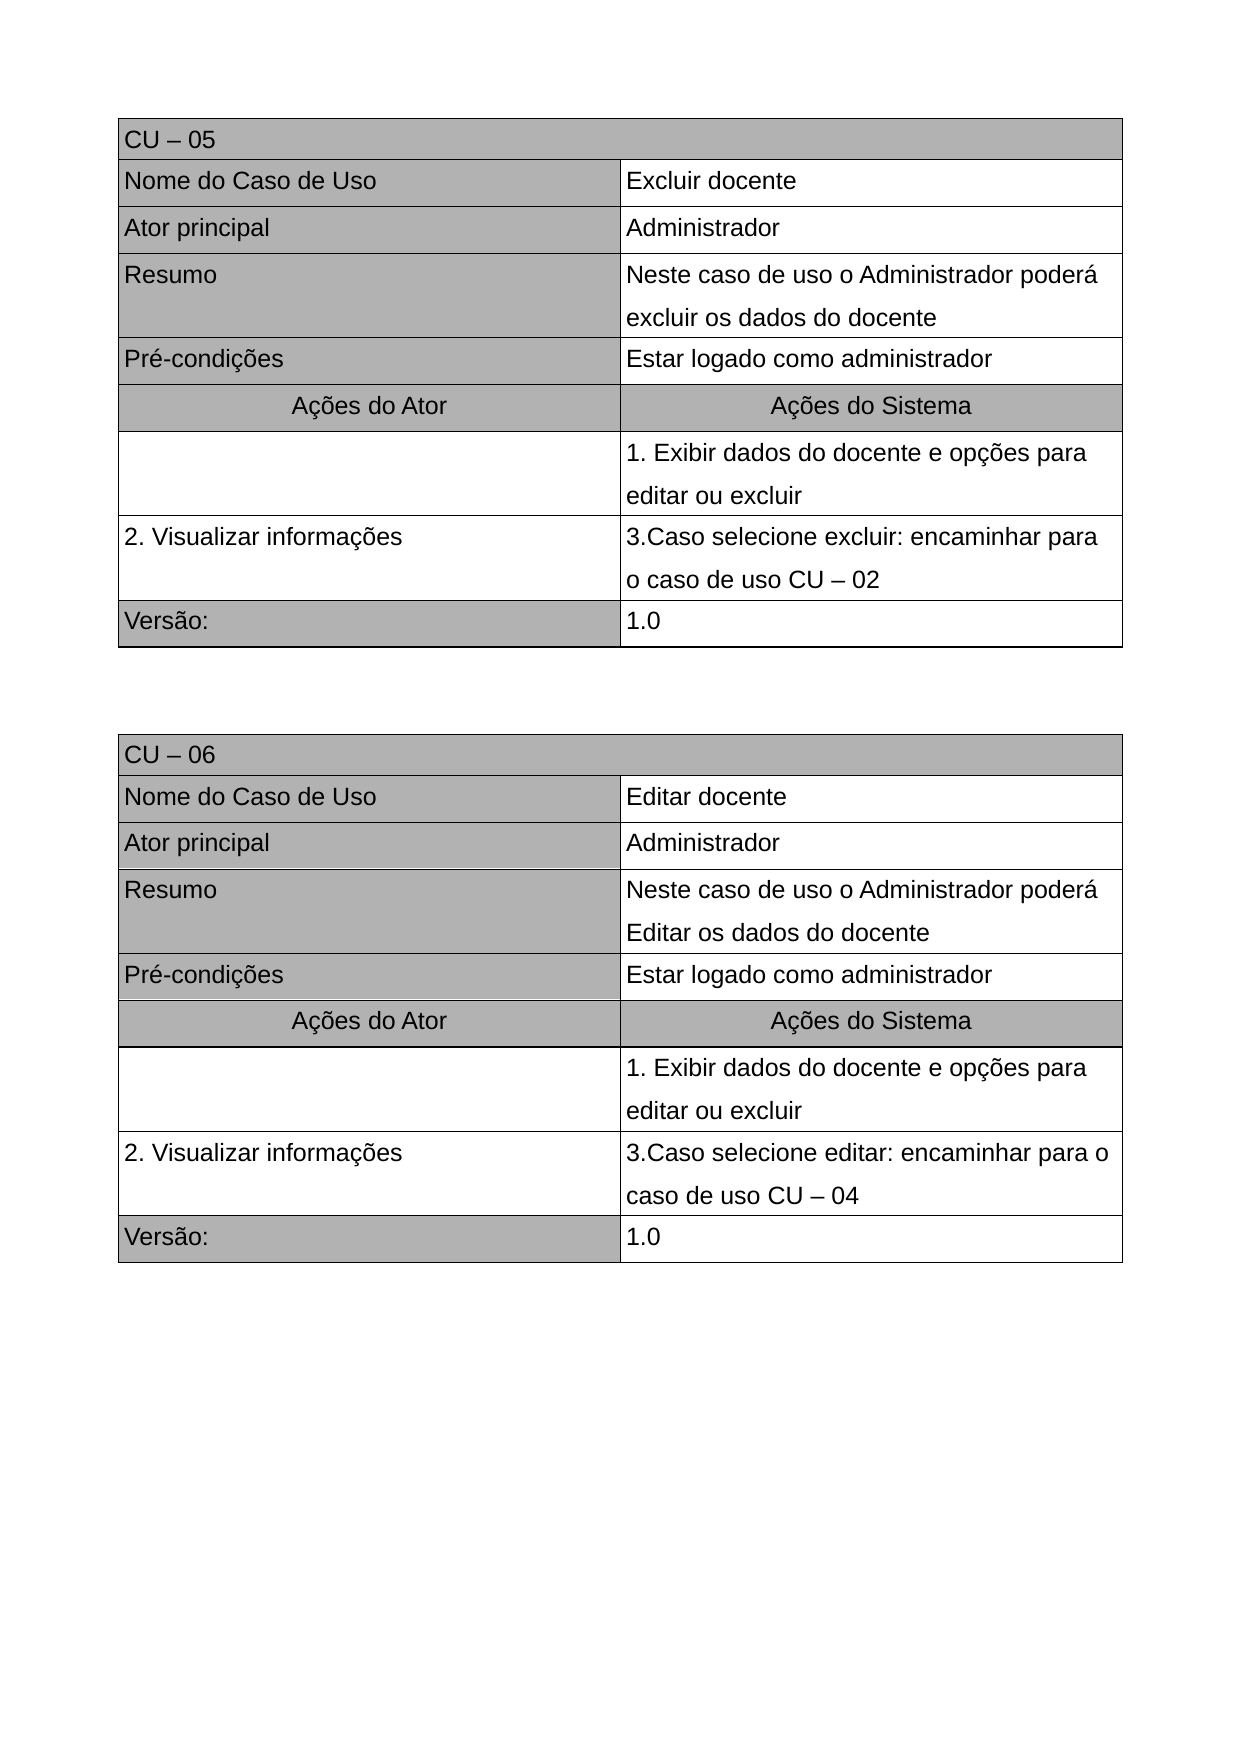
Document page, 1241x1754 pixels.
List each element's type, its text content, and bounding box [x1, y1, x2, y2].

table_cell Estar logado como administrador [621, 954, 1122, 999]
table_cell Versão: [119, 601, 620, 646]
table_cell Pré-condições [119, 338, 620, 384]
table_cell 1.0 [621, 1216, 1122, 1262]
table_cell Administrador [621, 823, 1122, 868]
table_cell 1. Exibir dados do docente e opções para editar ou excluir [621, 432, 1122, 515]
table_cell Ator principal [119, 207, 620, 253]
table_cell 1. Exibir dados do docente e opções para editar ou excluir [621, 1048, 1122, 1131]
table_cell Administrador [621, 207, 1122, 253]
table_cell 3.Caso selecione excluir: encaminhar para o caso de uso CU – 02 [621, 516, 1122, 599]
table_cell Editar docente [621, 776, 1122, 822]
table_cell Ações do Sistema [621, 1001, 1122, 1046]
table_cell Resumo [119, 254, 620, 337]
table_cell Resumo [119, 870, 620, 953]
table_cell Ações do Ator [119, 1001, 620, 1046]
table_header CU – 06 [119, 735, 1122, 775]
table_cell 3.Caso selecione editar: encaminhar para o caso de uso CU – 04 [621, 1132, 1122, 1215]
table_cell [119, 1048, 620, 1131]
table_cell Ações do Sistema [621, 385, 1122, 431]
table_cell Nome do Caso de Uso [119, 160, 620, 206]
table_cell Nome do Caso de Uso [119, 776, 620, 822]
table_cell Pré-condições [119, 954, 620, 999]
table_cell 1.0 [621, 601, 1122, 646]
table_cell Ator principal [119, 823, 620, 868]
table_cell [119, 432, 620, 515]
table_cell Versão: [119, 1216, 620, 1262]
table_cell Estar logado como administrador [621, 338, 1122, 384]
table_cell 2. Visualizar informações [119, 516, 620, 599]
table_cell Excluir docente [621, 160, 1122, 206]
table_cell Neste caso de uso o Administrador poderá excluir os dados do docente [621, 254, 1122, 337]
table_header CU – 05 [119, 119, 1122, 159]
table_cell 2. Visualizar informações [119, 1132, 620, 1215]
table_cell Ações do Ator [119, 385, 620, 431]
table_cell Neste caso de uso o Administrador poderá Editar os dados do docente [621, 870, 1122, 953]
